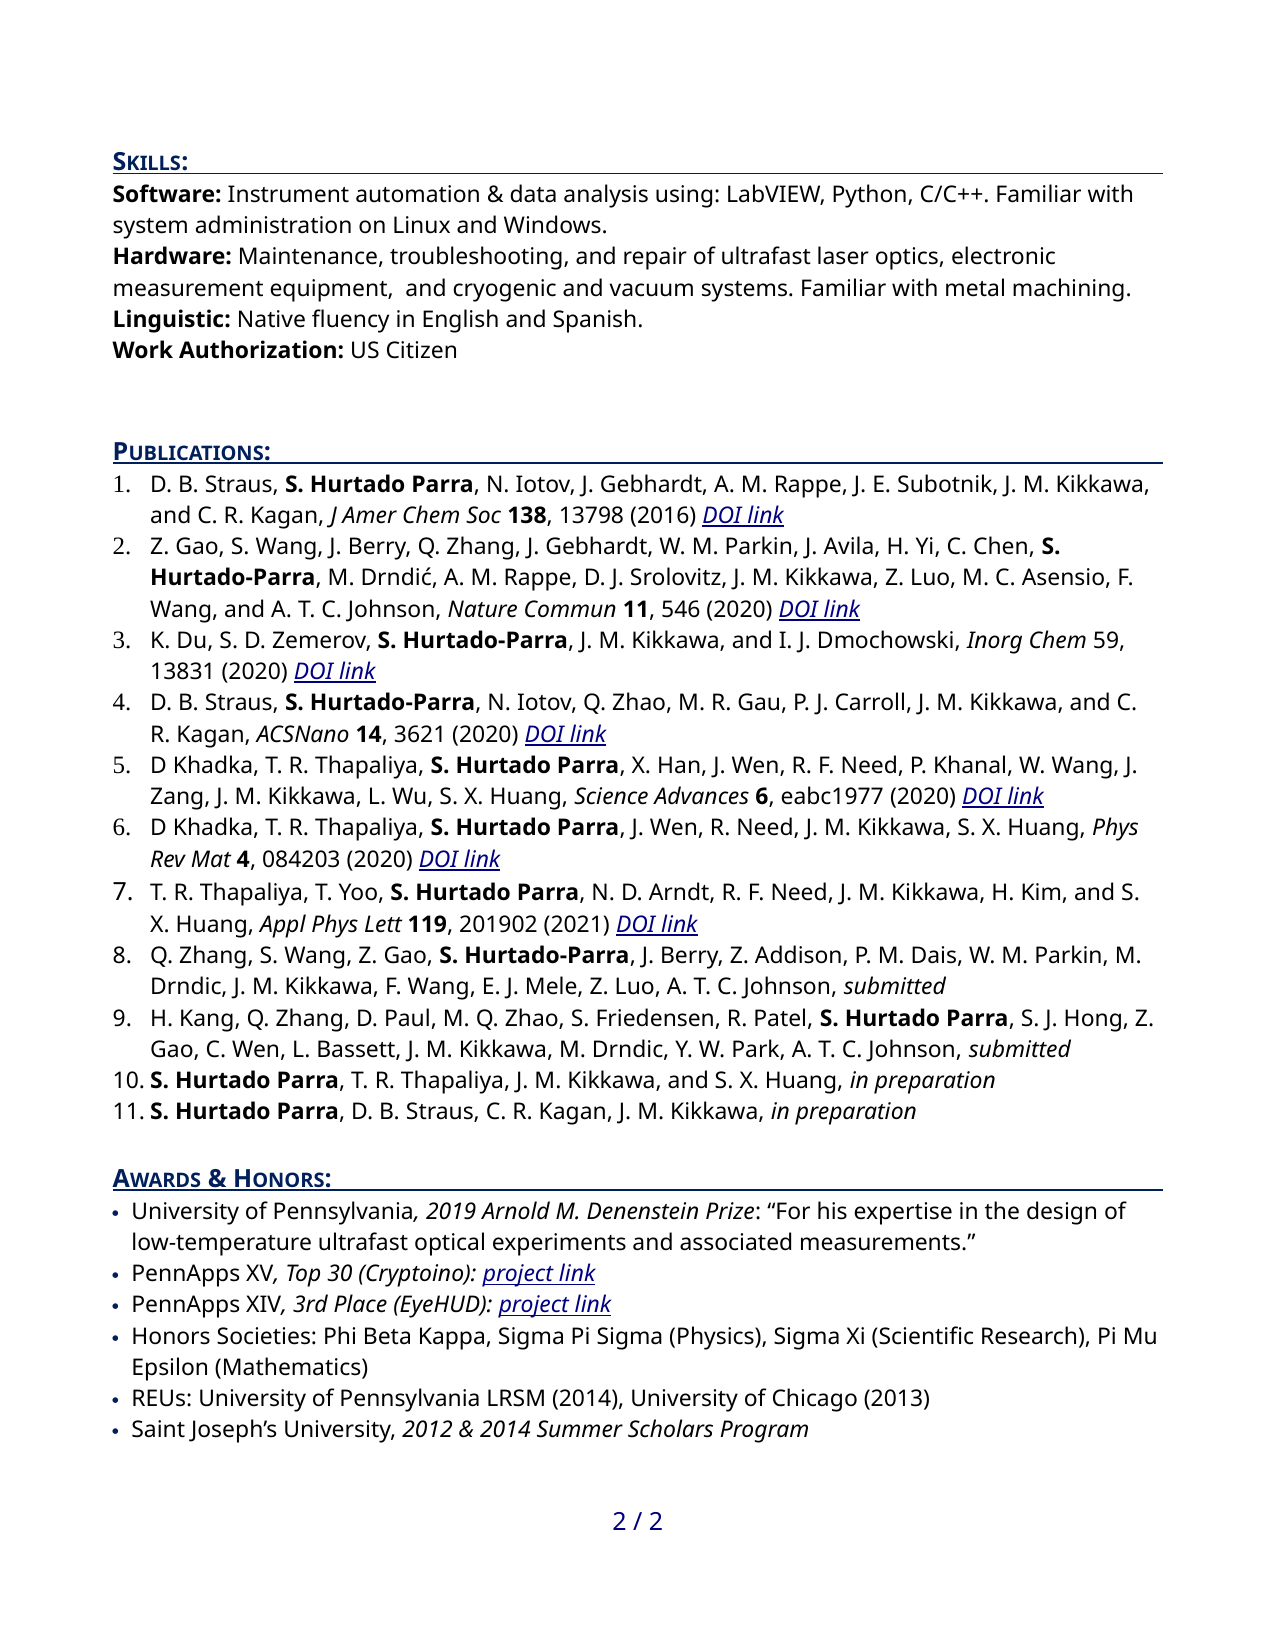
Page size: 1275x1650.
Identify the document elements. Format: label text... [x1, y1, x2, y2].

list T. R. Thapaliya, T. Yoo, S. Hurtado Parra, N. D. Arndt, R. F. Need, J. M. Kikkawa, H. Kim, and S. X. Huang, Appl Phys Lett 119, 201902 (2021) DOI link [112, 874, 1162, 939]
text Linguistic: Native fluency in English and Spanish. [112, 303, 1162, 334]
list D. B. Straus, S. Hurtado Parra, N. Iotov, J. Gebhardt, A. M. Rappe, J. E. Subotnik, J. M. Kikkawa, and C. R. Kagan, J Amer Chem Soc 138, 13798 (2016) DOI link [112, 467, 1162, 530]
list PennApps XV, Top 30 (Cryptoino): project link [112, 1257, 1162, 1288]
text Publications: [112, 433, 1162, 462]
text [112, 1190, 1162, 1195]
list D Khadka, T. R. Thapaliya, S. Hurtado Parra, J. Wen, R. Need, J. M. Kikkawa, S. X. Huang, Phys Rev Mat 4, 084203 (2020) DOI link [112, 811, 1162, 874]
list Q. Zhang, S. Wang, Z. Gao, S. Hurtado-Parra, J. Berry, Z. Addison, P. M. Dais, W. M. Parkin, M. Drndic, J. M. Kikkawa, F. Wang, E. J. Mele, Z. Luo, A. T. C. Johnson, submitted [112, 939, 1162, 1002]
text Work Authorization: US Citizen [112, 334, 1162, 365]
text Skills: [112, 144, 1162, 173]
list REUs: University of Pennsylvania LRSM (2014), University of Chicago (2013) [112, 1382, 1162, 1413]
list K. Du, S. D. Zemerov, S. Hurtado-Parra, J. M. Kikkawa, and I. J. Dmochowski, Inorg Chem 59, 13831 (2020) DOI link [112, 624, 1162, 686]
text Software: Instrument automation & data analysis using: LabVIEW, Python, C/C++. Familiar with system administration on Linux and Windows. [112, 178, 1162, 240]
list D Khadka, T. R. Thapaliya, S. Hurtado Parra, X. Han, J. Wen, R. F. Need, P. Khanal, W. Wang, J. Zang, J. M. Kikkawa, L. Wu, S. X. Huang, Science Advances 6, eabc1977 (2020) DOI link [112, 749, 1162, 811]
list University of Pennsylvania, 2019 Arnold M. Denenstein Prize: “For his expertise in the design of low-temperature ultrafast optical experiments and associated measurements.” [112, 1195, 1162, 1257]
text [112, 463, 1162, 467]
text Hardware: Maintenance, troubleshooting, and repair of ultrafast laser optics, electronic measurement equipment, and cryogenic and vacuum systems. Familiar with metal machining. [112, 240, 1162, 303]
list Z. Gao, S. Wang, J. Berry, Q. Zhang, J. Gebhardt, W. M. Parkin, J. Avila, H. Yi, C. Chen, S. Hurtado-Parra, M. Drndić, A. M. Rappe, D. J. Srolovitz, J. M. Kikkawa, Z. Luo, M. C. Asensio, F. Wang, and A. T. C. Johnson, Nature Commun 11, 546 (2020) DOI link [112, 530, 1162, 624]
text [112, 174, 1162, 178]
list PennApps XIV, 3rd Place (EyeHUD): project link [112, 1288, 1162, 1320]
list H. Kang, Q. Zhang, D. Paul, M. Q. Zhao, S. Friedensen, R. Patel, S. Hurtado Parra, S. J. Hong, Z. Gao, C. Wen, L. Bassett, J. M. Kikkawa, M. Drndic, Y. W. Park, A. T. C. Johnson, submitted [112, 1002, 1162, 1064]
list S. Hurtado Parra, D. B. Straus, C. R. Kagan, J. M. Kikkawa, in preparation [112, 1095, 1162, 1127]
list S. Hurtado Parra, T. R. Thapaliya, J. M. Kikkawa, and S. X. Huang, in preparation [112, 1064, 1162, 1095]
list D. B. Straus, S. Hurtado-Parra, N. Iotov, Q. Zhao, M. R. Gau, P. J. Carroll, J. M. Kikkawa, and C. R. Kagan, ACSNano 14, 3621 (2020) DOI link [112, 686, 1162, 749]
text Awards & Honors: [112, 1161, 1162, 1189]
list Saint Joseph’s University, 2012 & 2014 Summer Scholars Program [112, 1413, 1162, 1445]
list Honors Societies: Phi Beta Kappa, Sigma Pi Sigma (Physics), Sigma Xi (Scientific Research), Pi Mu Epsilon (Mathematics) [112, 1320, 1162, 1382]
